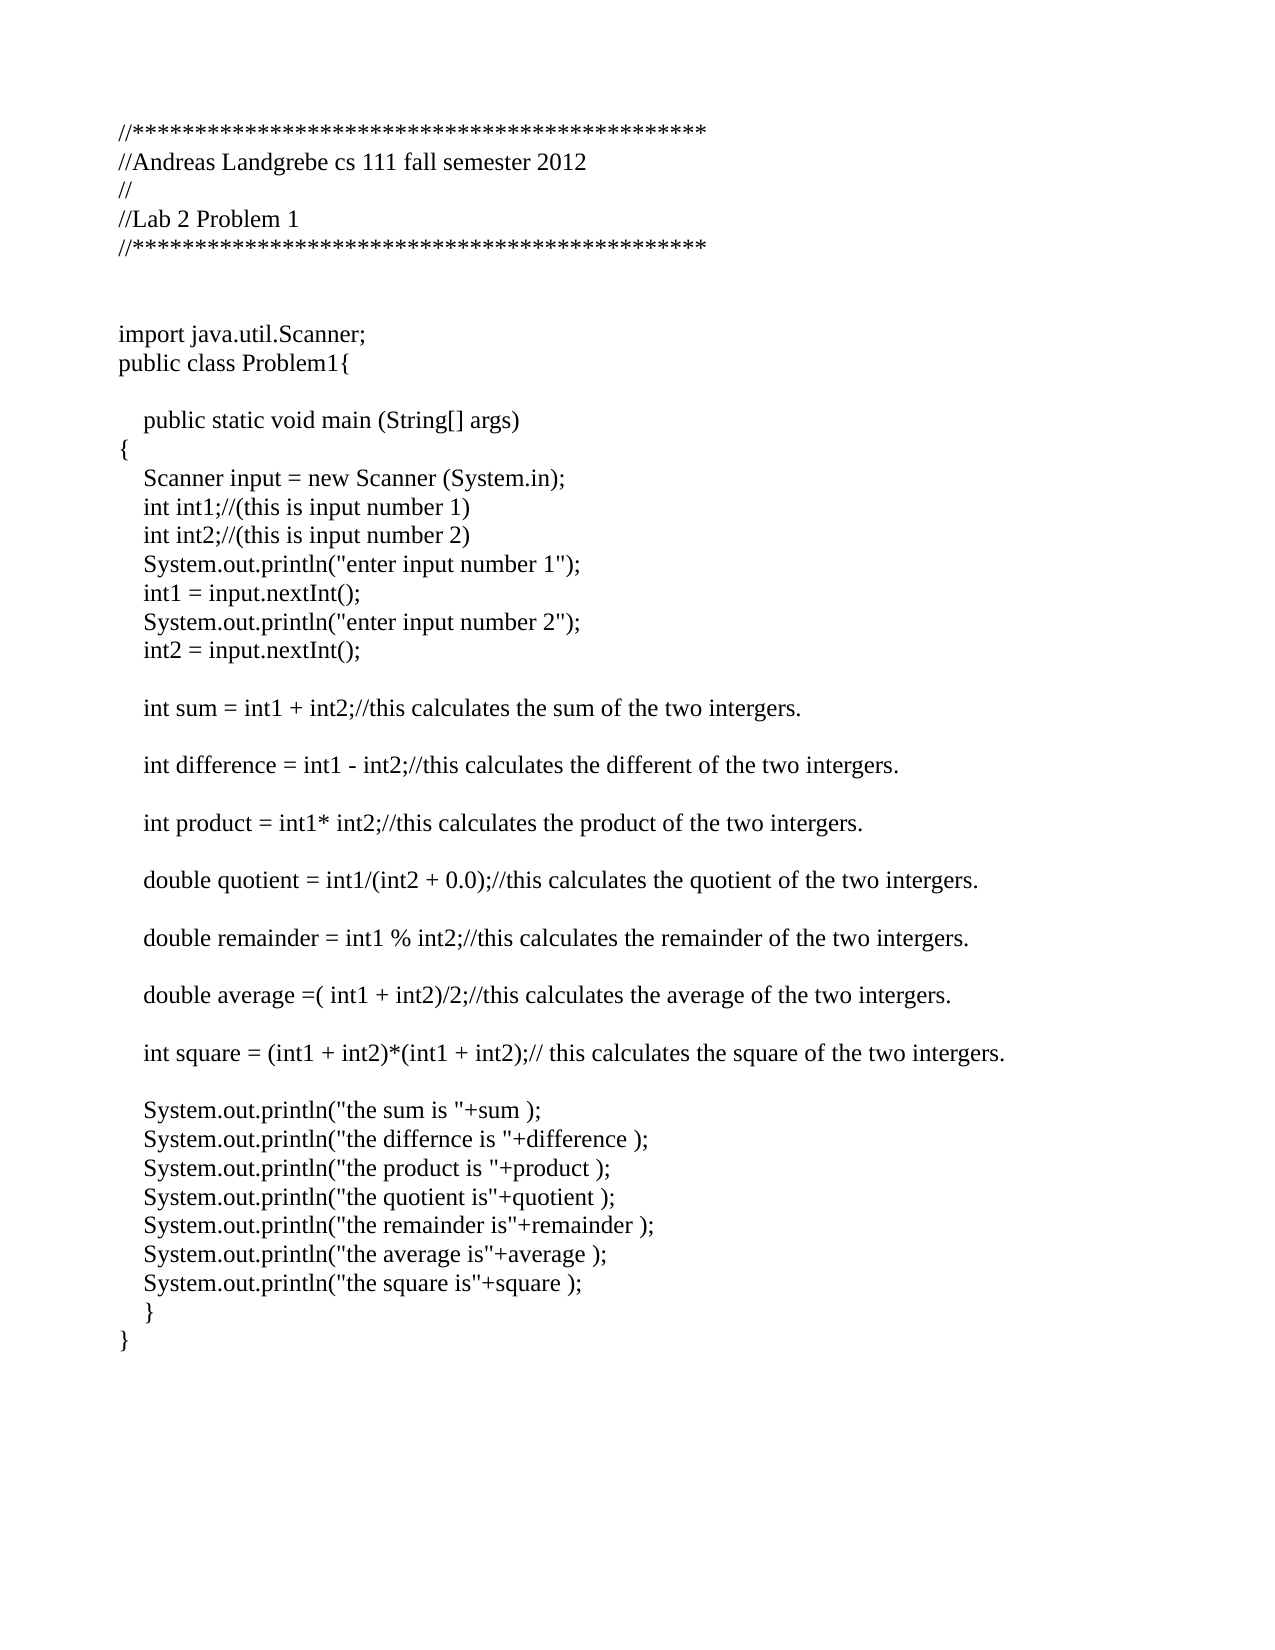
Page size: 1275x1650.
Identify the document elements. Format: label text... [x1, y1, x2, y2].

text System.out.println("the average is"+average ); [118, 1239, 1157, 1268]
text } [118, 1326, 1157, 1354]
text int square = (int1 + int2)*(int1 + int2);// this calculates the square of the two intergers. [118, 1038, 1157, 1067]
text System.out.println("the differnce is "+difference ); [118, 1124, 1157, 1153]
text System.out.println("enter input number 1"); [118, 549, 1157, 578]
text int sum = int1 + int2;//this calculates the sum of the two intergers. [118, 693, 1157, 722]
text //********************************************** [118, 233, 1157, 262]
text double quotient = int1/(int2 + 0.0);//this calculates the quotient of the two intergers. [118, 866, 1157, 894]
text } [118, 1297, 1157, 1326]
text System.out.println("the sum is "+sum ); [118, 1096, 1157, 1124]
text //Andreas Landgrebe cs 111 fall semester 2012 [118, 147, 1157, 176]
text System.out.println("the product is "+product ); [118, 1153, 1157, 1182]
text System.out.println("the remainder is"+remainder ); [118, 1211, 1157, 1239]
text int1 = input.nextInt(); [118, 578, 1157, 607]
text int2 = input.nextInt(); [118, 636, 1157, 664]
text import java.util.Scanner; [118, 319, 1157, 348]
text //Lab 2 Problem 1 [118, 204, 1157, 233]
text Scanner input = new Scanner (System.in); [118, 463, 1157, 492]
text // [118, 176, 1157, 204]
text System.out.println("enter input number 2"); [118, 607, 1157, 636]
text double remainder = int1 % int2;//this calculates the remainder of the two intergers. [118, 923, 1157, 952]
text int product = int1* int2;//this calculates the product of the two intergers. [118, 808, 1157, 837]
text System.out.println("the square is"+square ); [118, 1268, 1157, 1297]
text System.out.println("the quotient is"+quotient ); [118, 1182, 1157, 1211]
text public class Problem1{ [118, 348, 1157, 377]
text public static void main (String[] args) [118, 406, 1157, 434]
text int int2;//(this is input number 2) [118, 521, 1157, 549]
text //********************************************** [118, 118, 1157, 147]
text double average =( int1 + int2)/2;//this calculates the average of the two intergers. [118, 981, 1157, 1009]
text { [118, 434, 1157, 463]
text int difference = int1 - int2;//this calculates the different of the two intergers. [118, 751, 1157, 779]
text int int1;//(this is input number 1) [118, 492, 1157, 521]
